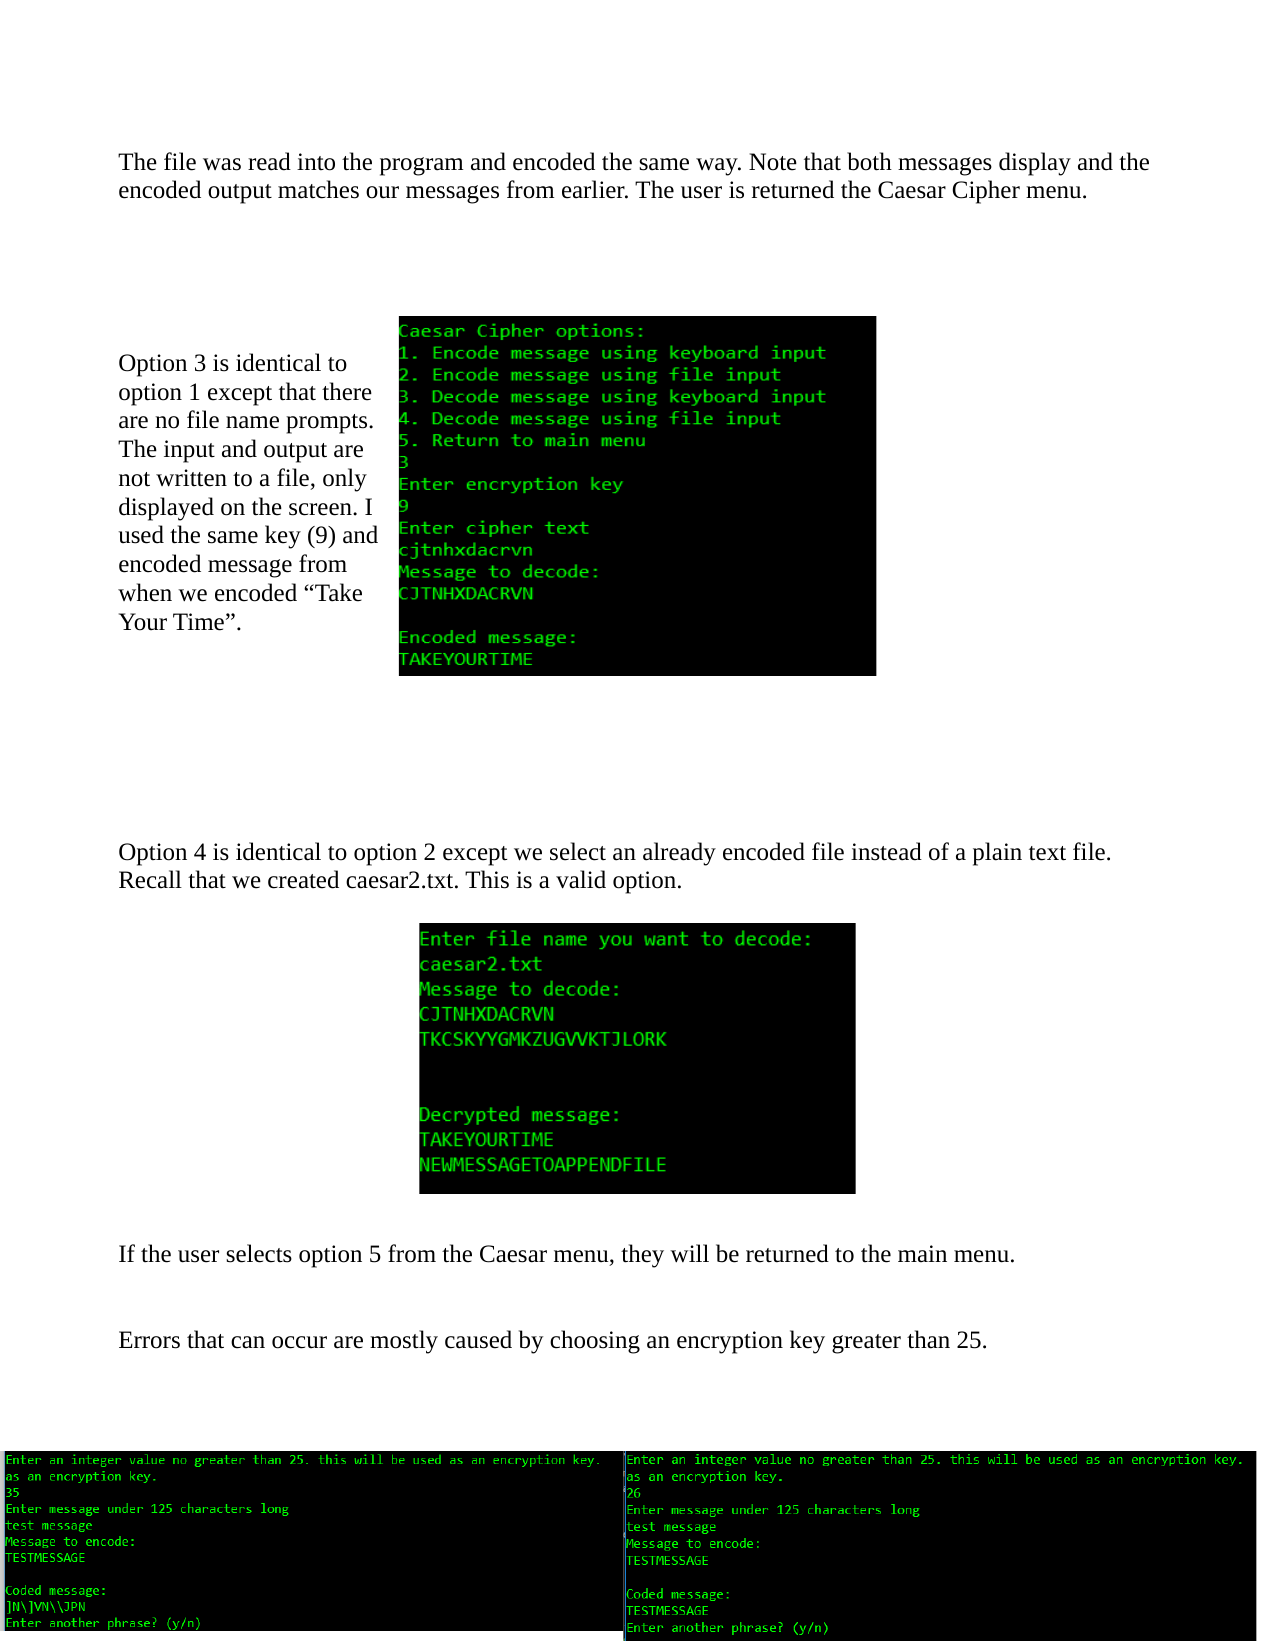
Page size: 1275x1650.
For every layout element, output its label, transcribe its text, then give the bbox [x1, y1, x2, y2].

text Errors that can occur are mostly caused by choosing an encryption key greater than 25. [118, 1326, 1157, 1354]
text Option 3 is identical to option 1 except that there are no file name prompts. The input and output are not written to a file, only displayed on the screen. I used the same key (9) and encoded message from when we encoded “Take Your Time”. [118, 348, 398, 636]
picture [0, 1451, 1257, 1641]
text The file was read into the program and encoded the same way. Note that both messages display and the encoded output matches our messages from earlier. The user is returned the Caesar Cipher menu. [118, 147, 1157, 204]
text Option 4 is identical to option 2 except we select an already encoded file instead of a plain text file. Recall that we created caesar2.txt. This is a valid option. [118, 837, 1157, 894]
picture [419, 923, 856, 1194]
picture [398, 316, 877, 676]
text [877, 348, 1157, 636]
text If the user selects option 5 from the Caesar menu, they will be returned to the main menu. [118, 1239, 1157, 1268]
